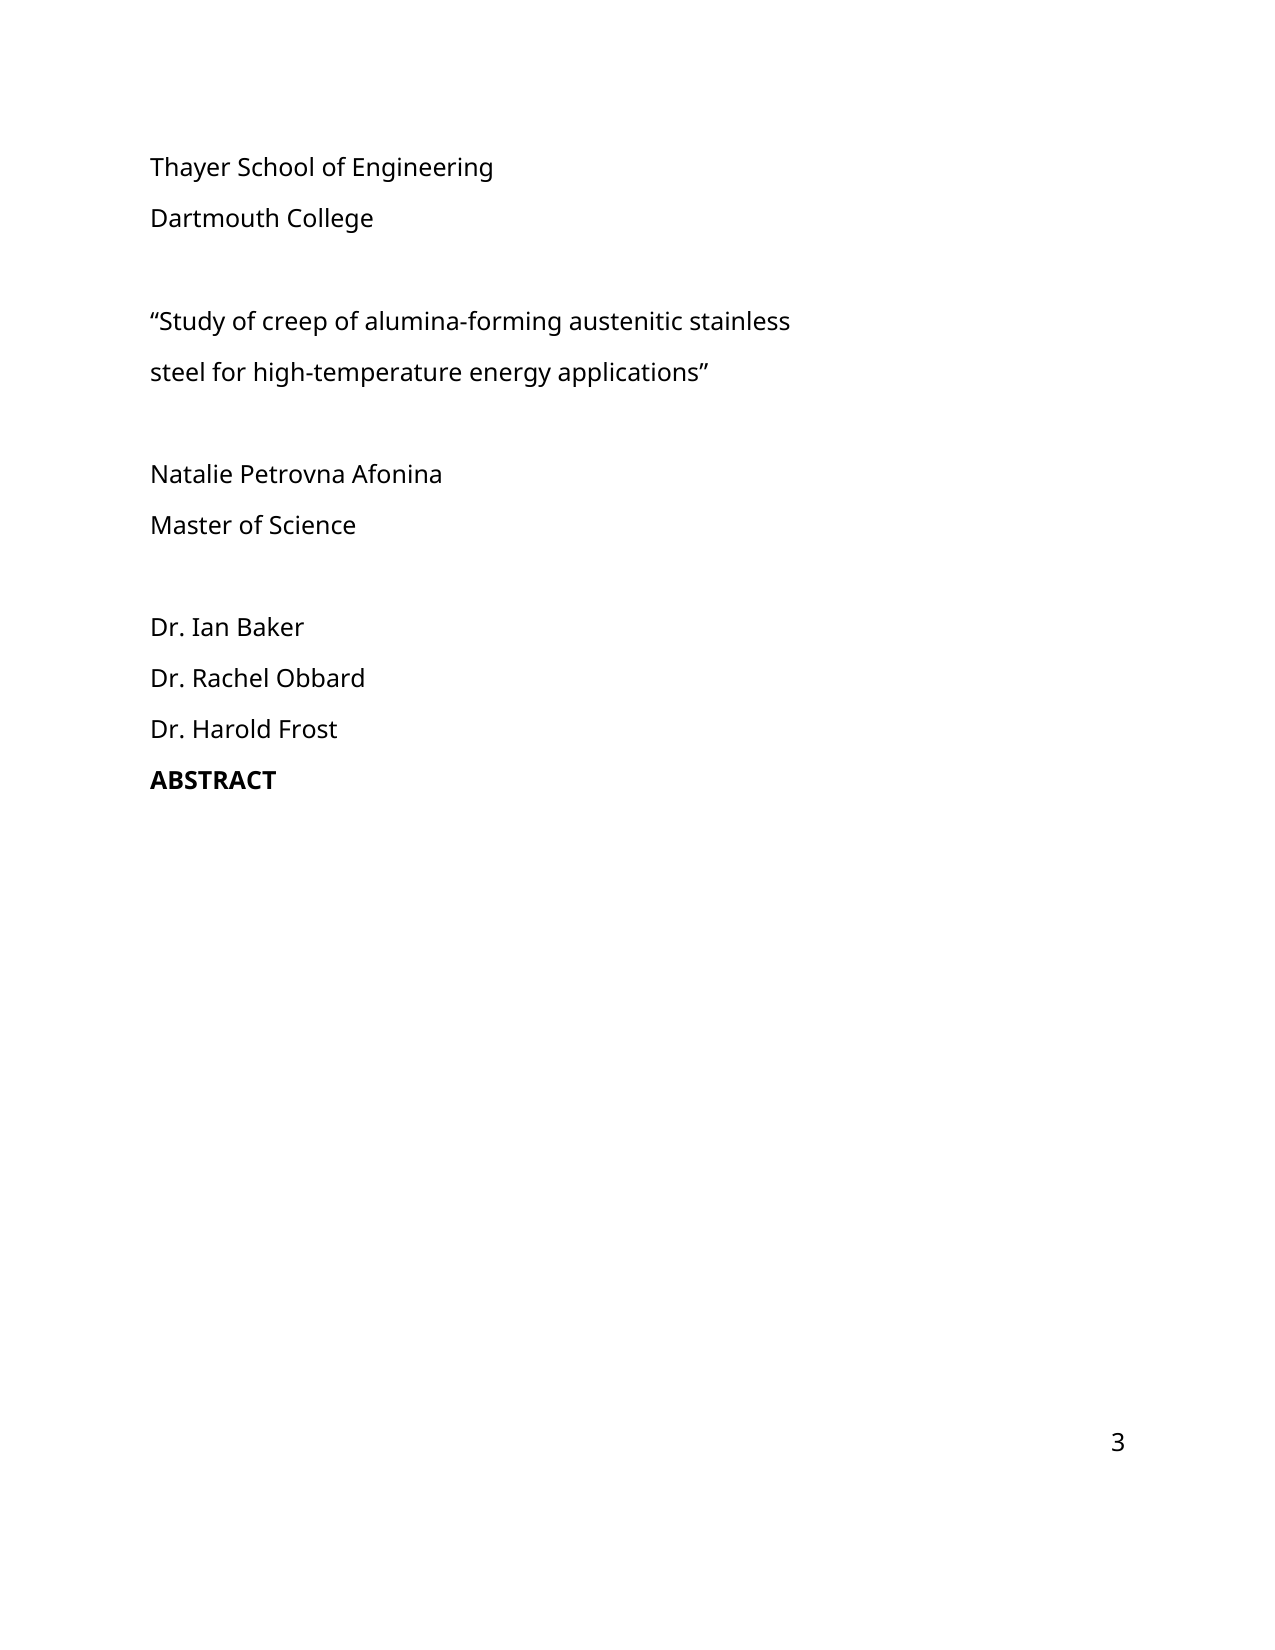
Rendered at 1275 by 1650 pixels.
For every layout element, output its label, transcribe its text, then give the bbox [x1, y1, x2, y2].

text “Study of creep of alumina-forming austenitic stainless [150, 303, 1125, 337]
text Dr. Ian Baker [150, 609, 1125, 643]
text Dartmouth College [150, 201, 1125, 235]
text Dr. Harold Frost [150, 711, 1125, 746]
text Thayer School of Engineering [150, 150, 1125, 184]
text ABSTRACT [150, 762, 1125, 797]
text steel for high-temperature energy applications” [150, 354, 1125, 388]
text Natalie Petrovna Afonina [150, 456, 1125, 490]
text Master of Science [150, 507, 1125, 541]
text Dr. Rachel Obbard [150, 660, 1125, 694]
